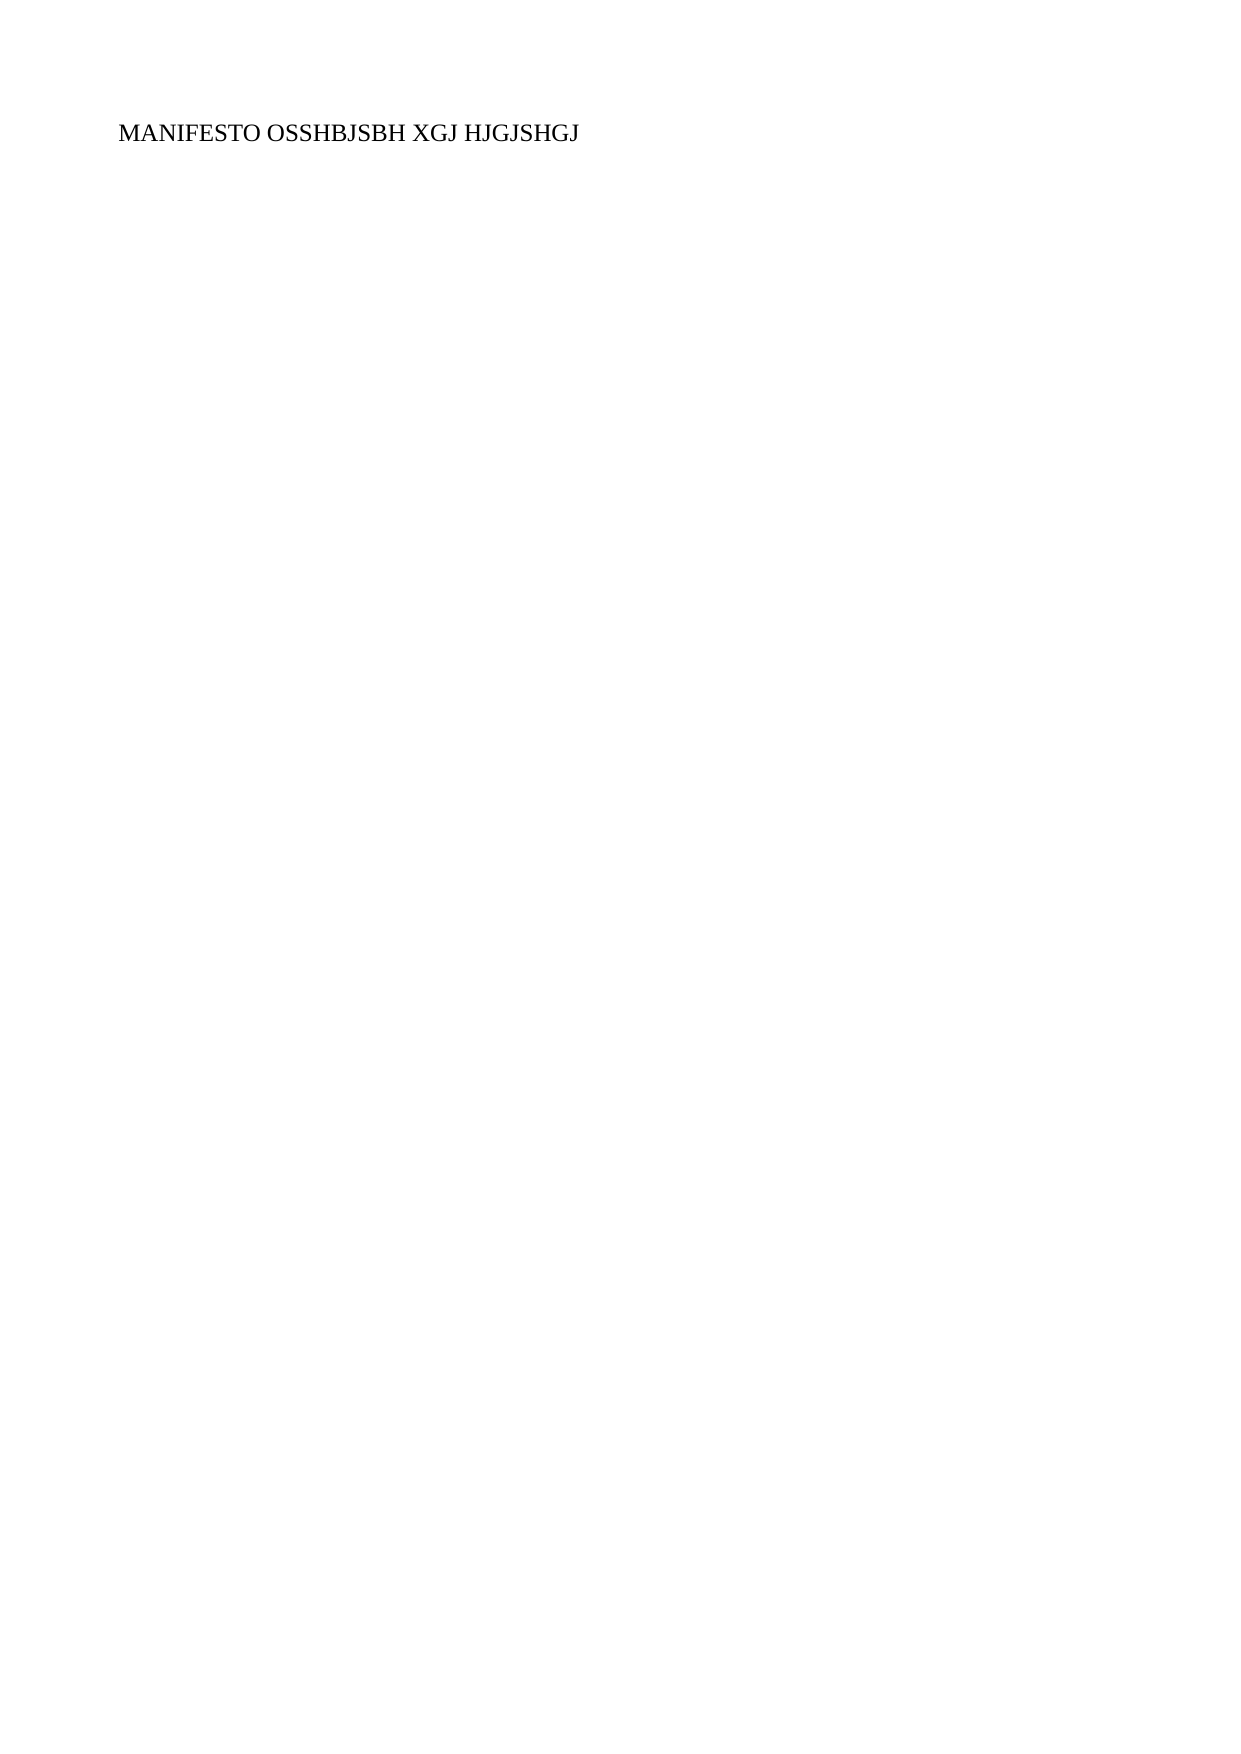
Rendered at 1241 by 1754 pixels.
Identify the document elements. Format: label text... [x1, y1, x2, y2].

text MANIFESTO OSSHBJSBH XGJ HJGJSHGJ [118, 118, 1122, 147]
